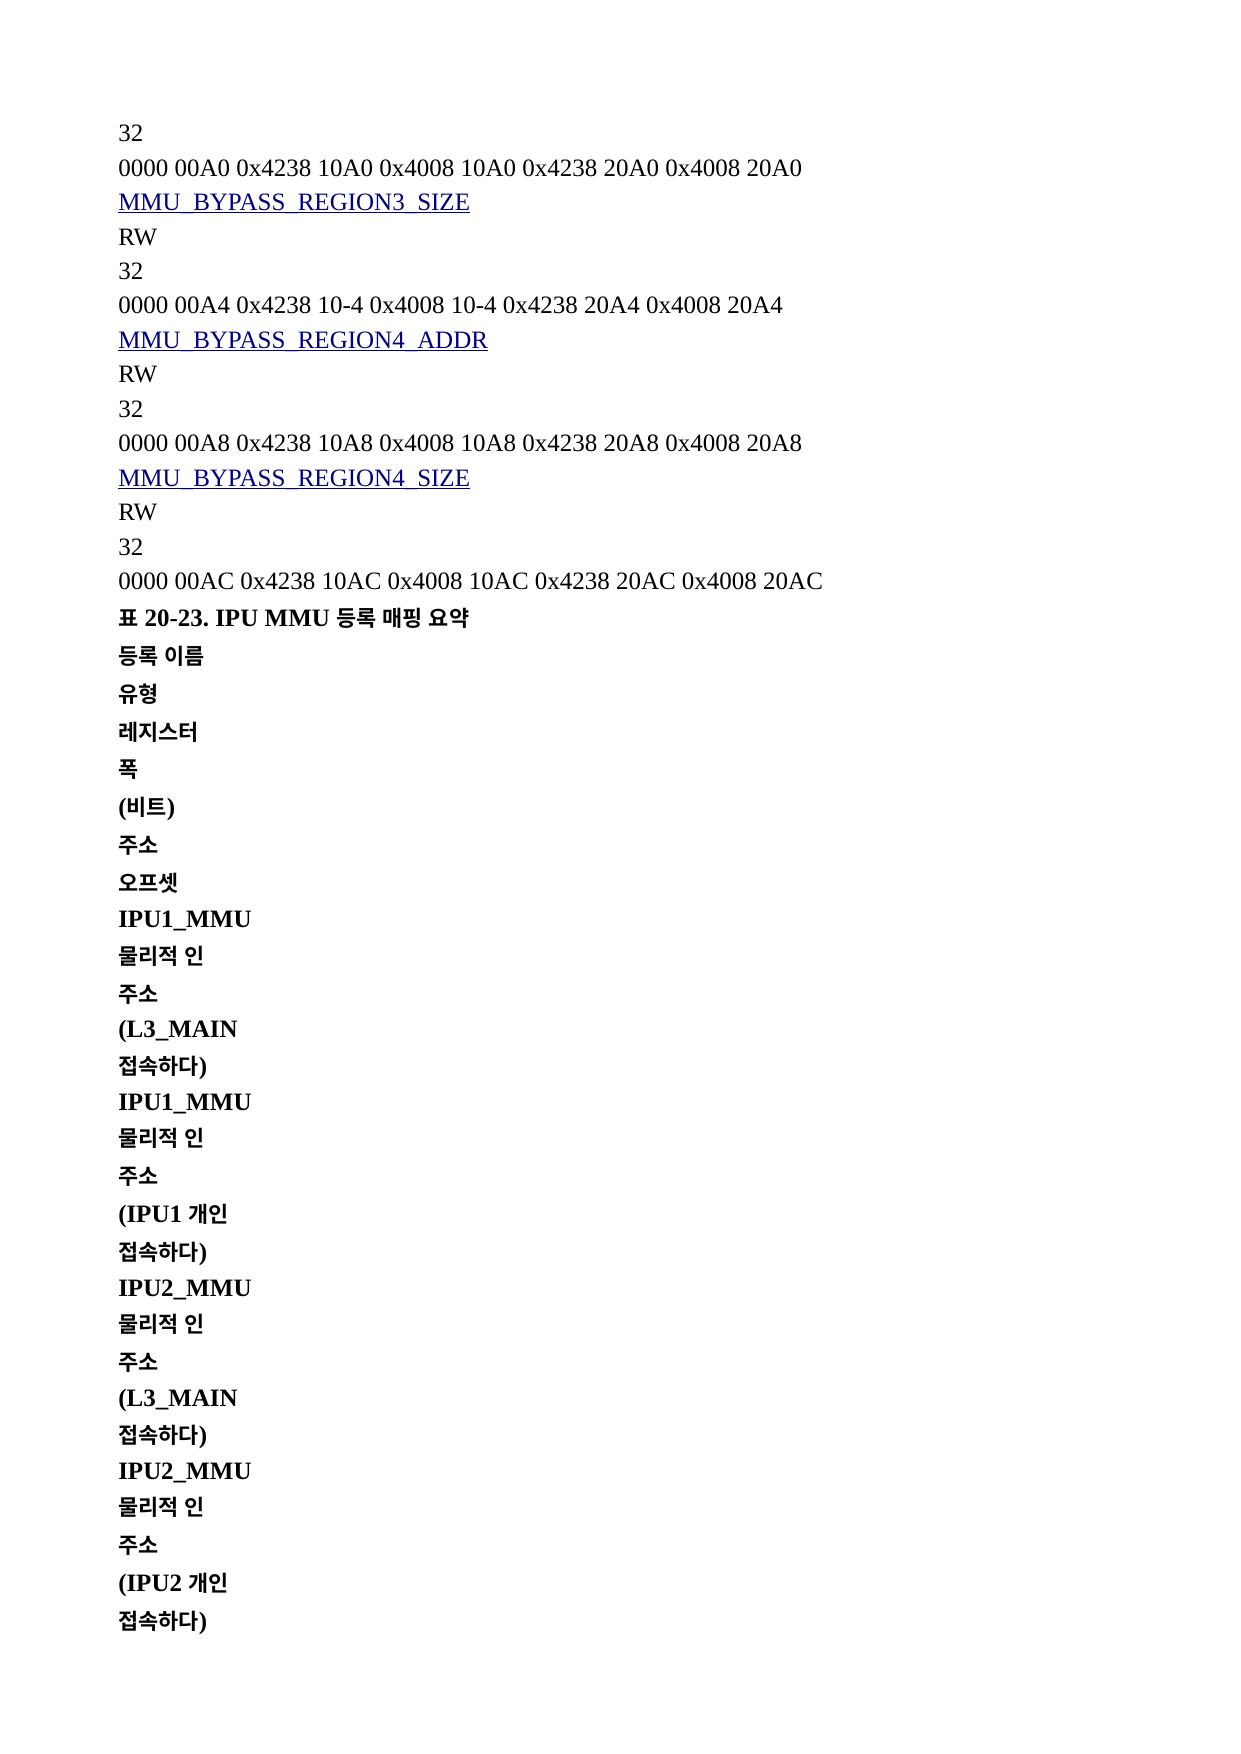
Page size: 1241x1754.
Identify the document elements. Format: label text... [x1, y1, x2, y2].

text MMU_BYPASS_REGION3_SIZE [118, 187, 1122, 216]
text IPU2_MMU [118, 1273, 1122, 1302]
text 접속하다) [118, 1604, 1122, 1636]
text 32 [118, 118, 1122, 147]
text 0000 00A4 0x4238 10-4 0x4008 10-4 0x4238 20A4 0x4008 20A4 [118, 291, 1122, 319]
text 접속하다) [118, 1235, 1122, 1267]
text (L3_MAIN [118, 1014, 1122, 1043]
text (L3_MAIN [118, 1383, 1122, 1412]
text 폭 [118, 752, 1122, 784]
text 오프셋 [118, 866, 1122, 898]
text IPU2_MMU [118, 1456, 1122, 1484]
text IPU1_MMU [118, 1087, 1122, 1116]
text (IPU1 개인 [118, 1197, 1122, 1229]
text RW [118, 222, 1122, 250]
text 접속하다) [118, 1418, 1122, 1449]
text 물리적 인 [118, 939, 1122, 970]
text 32 [118, 394, 1122, 423]
text 유형 [118, 677, 1122, 708]
text 주소 [118, 1528, 1122, 1560]
text 물리적 인 [118, 1121, 1122, 1153]
text 표 20-23. IPU MMU 등록 매핑 요약 [118, 601, 1122, 632]
text 물리적 인 [118, 1490, 1122, 1522]
text 0000 00AC 0x4238 10AC 0x4008 10AC 0x4238 20AC 0x4008 20AC [118, 566, 1122, 595]
text 등록 이름 [118, 639, 1122, 670]
text (IPU2 개인 [118, 1566, 1122, 1598]
text 0000 00A8 0x4238 10A8 0x4008 10A8 0x4238 20A8 0x4008 20A8 [118, 428, 1122, 457]
text IPU1_MMU [118, 904, 1122, 933]
text 주소 [118, 1345, 1122, 1377]
text RW [118, 359, 1122, 388]
text 주소 [118, 828, 1122, 860]
text 0000 00A0 0x4238 10A0 0x4008 10A0 0x4238 20A0 0x4008 20A0 [118, 153, 1122, 181]
text MMU_BYPASS_REGION4_SIZE [118, 463, 1122, 492]
text 레지스터 [118, 714, 1122, 746]
text 32 [118, 256, 1122, 285]
text MMU_BYPASS_REGION4_ADDR [118, 325, 1122, 354]
text 주소 [118, 977, 1122, 1008]
text 접속하다) [118, 1049, 1122, 1081]
text RW [118, 497, 1122, 526]
text 32 [118, 532, 1122, 561]
text (비트) [118, 790, 1122, 822]
text 물리적 인 [118, 1307, 1122, 1339]
text 주소 [118, 1159, 1122, 1191]
